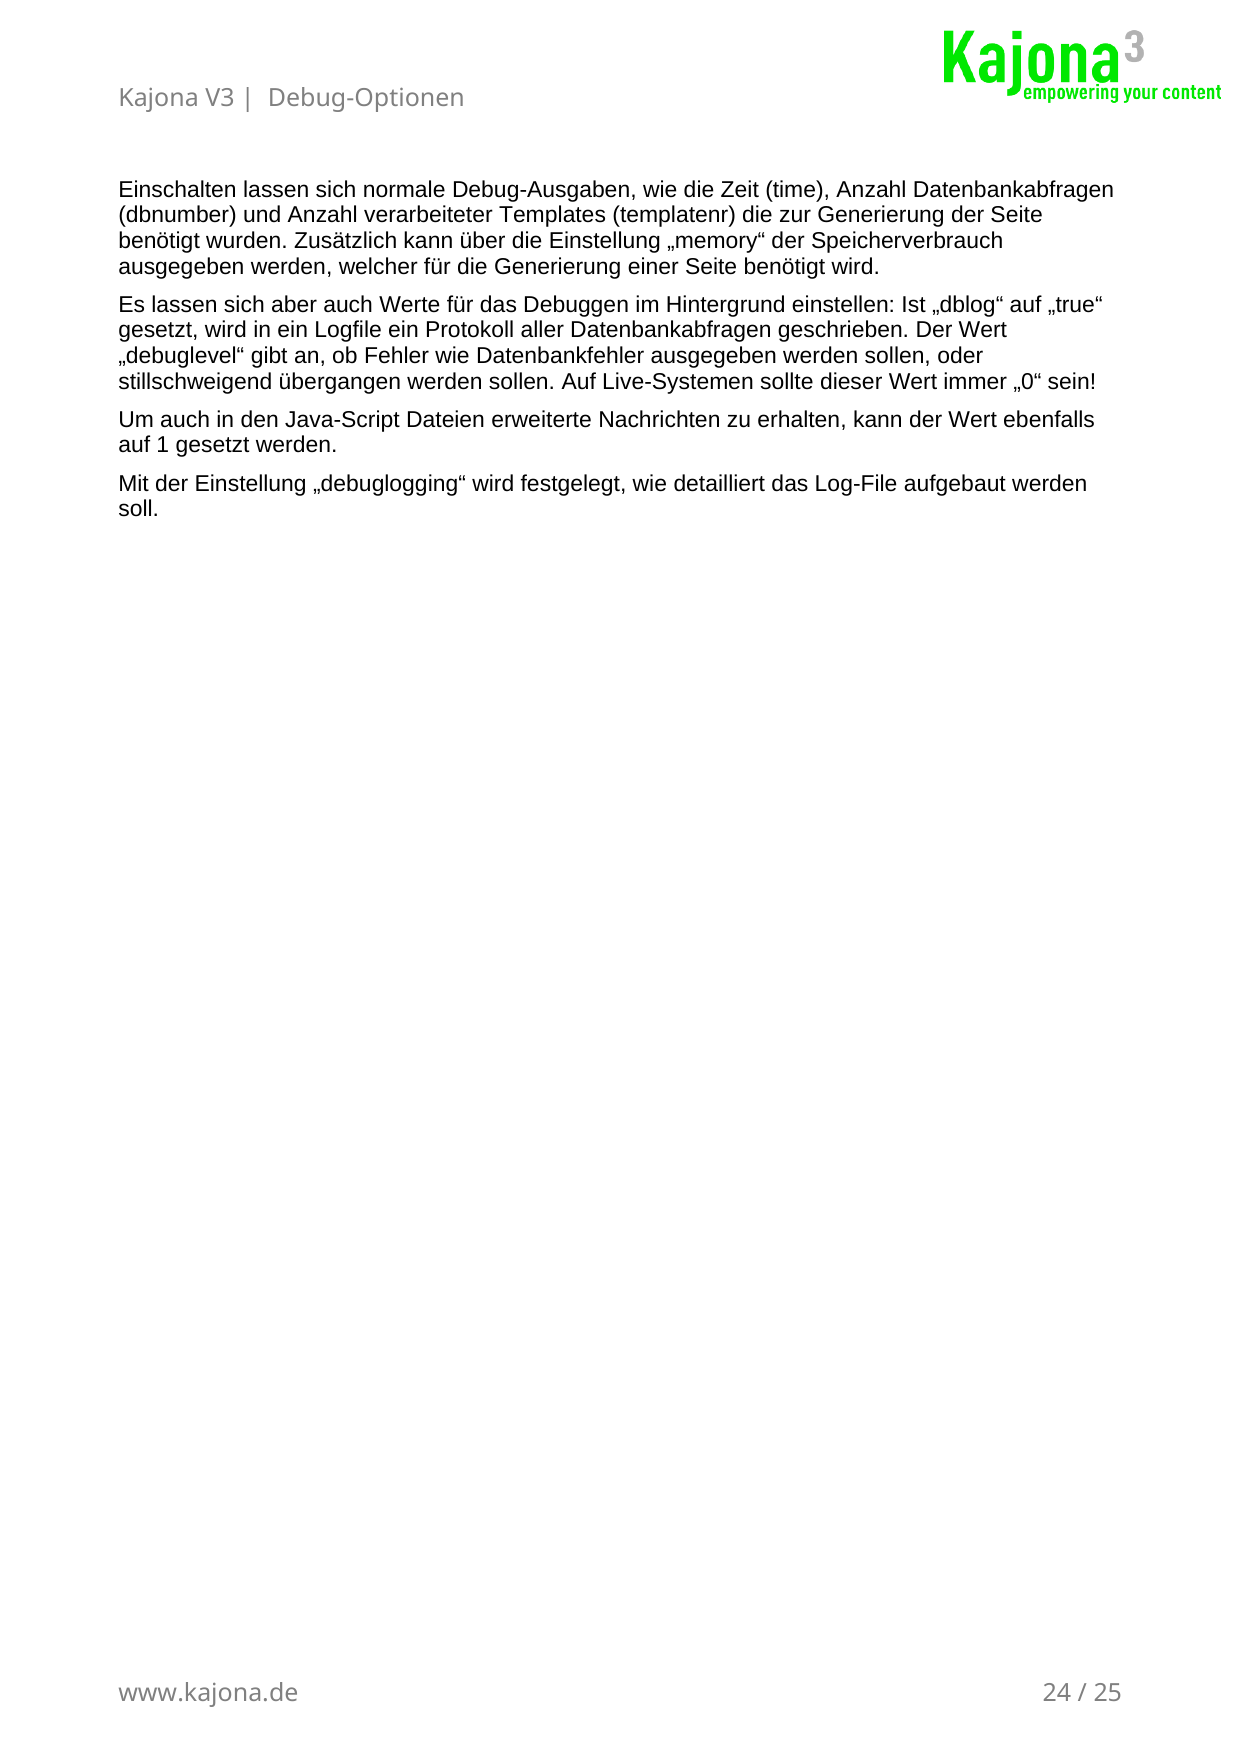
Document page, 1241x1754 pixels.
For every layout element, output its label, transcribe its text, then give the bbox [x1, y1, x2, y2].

text Mit der Einstellung „debuglogging“ wird festgelegt, wie detailliert das Log-File aufgebaut werden soll. [118, 470, 1122, 522]
picture [944, 30, 1221, 103]
text Um auch in den Java-Script Dateien erweiterte Nachrichten zu erhalten, kann der Wert ebenfalls auf 1 gesetzt werden. [118, 407, 1122, 458]
text Einschalten lassen sich normale Debug-Ausgaben, wie die Zeit (time), Anzahl Datenbankabfragen (dbnumber) und Anzahl verarbeiteter Templates (templatenr) die zur Generierung der Seite benötigt wurden. Zusätzlich kann über die Einstellung „memory“ der Speicherverbrauch ausgegeben werden, welcher für die Generierung einer Seite benötigt wird. [118, 177, 1122, 279]
text Es lassen sich aber auch Werte für das Debuggen im Hintergrund einstellen: Ist „dblog“ auf „true“ gesetzt, wird in ein Logfile ein Protokoll aller Datenbankabfragen geschrieben. Der Wert „debuglevel“ gibt an, ob Fehler wie Datenbankfehler ausgegeben werden sollen, oder stillschweigend übergangen werden sollen. Auf Live-Systemen sollte dieser Wert immer „0“ sein! [118, 292, 1122, 394]
